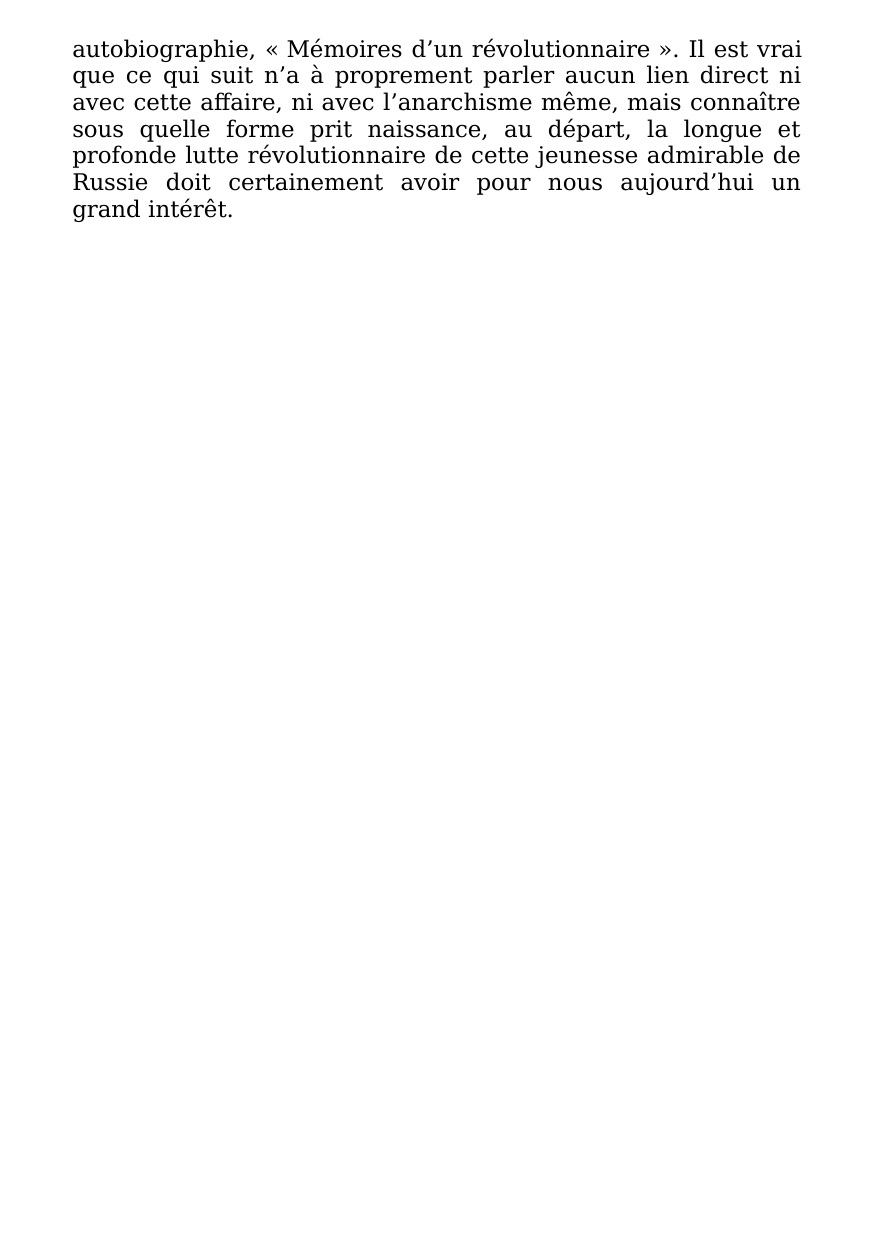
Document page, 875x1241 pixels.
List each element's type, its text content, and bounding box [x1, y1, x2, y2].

text autobiographie, « Mémoires d’un révolutionnaire ». Il est vrai que ce qui suit n’a à proprement parler aucun lien direct ni avec cette affaire, ni avec l’anarchisme même, mais connaître sous quelle forme prit naissance, au départ, la longue et profonde lutte révolutionnaire de cette jeunesse admirable de Russie doit certainement avoir pour nous aujourd’hui un grand intérêt. [72, 36, 802, 223]
